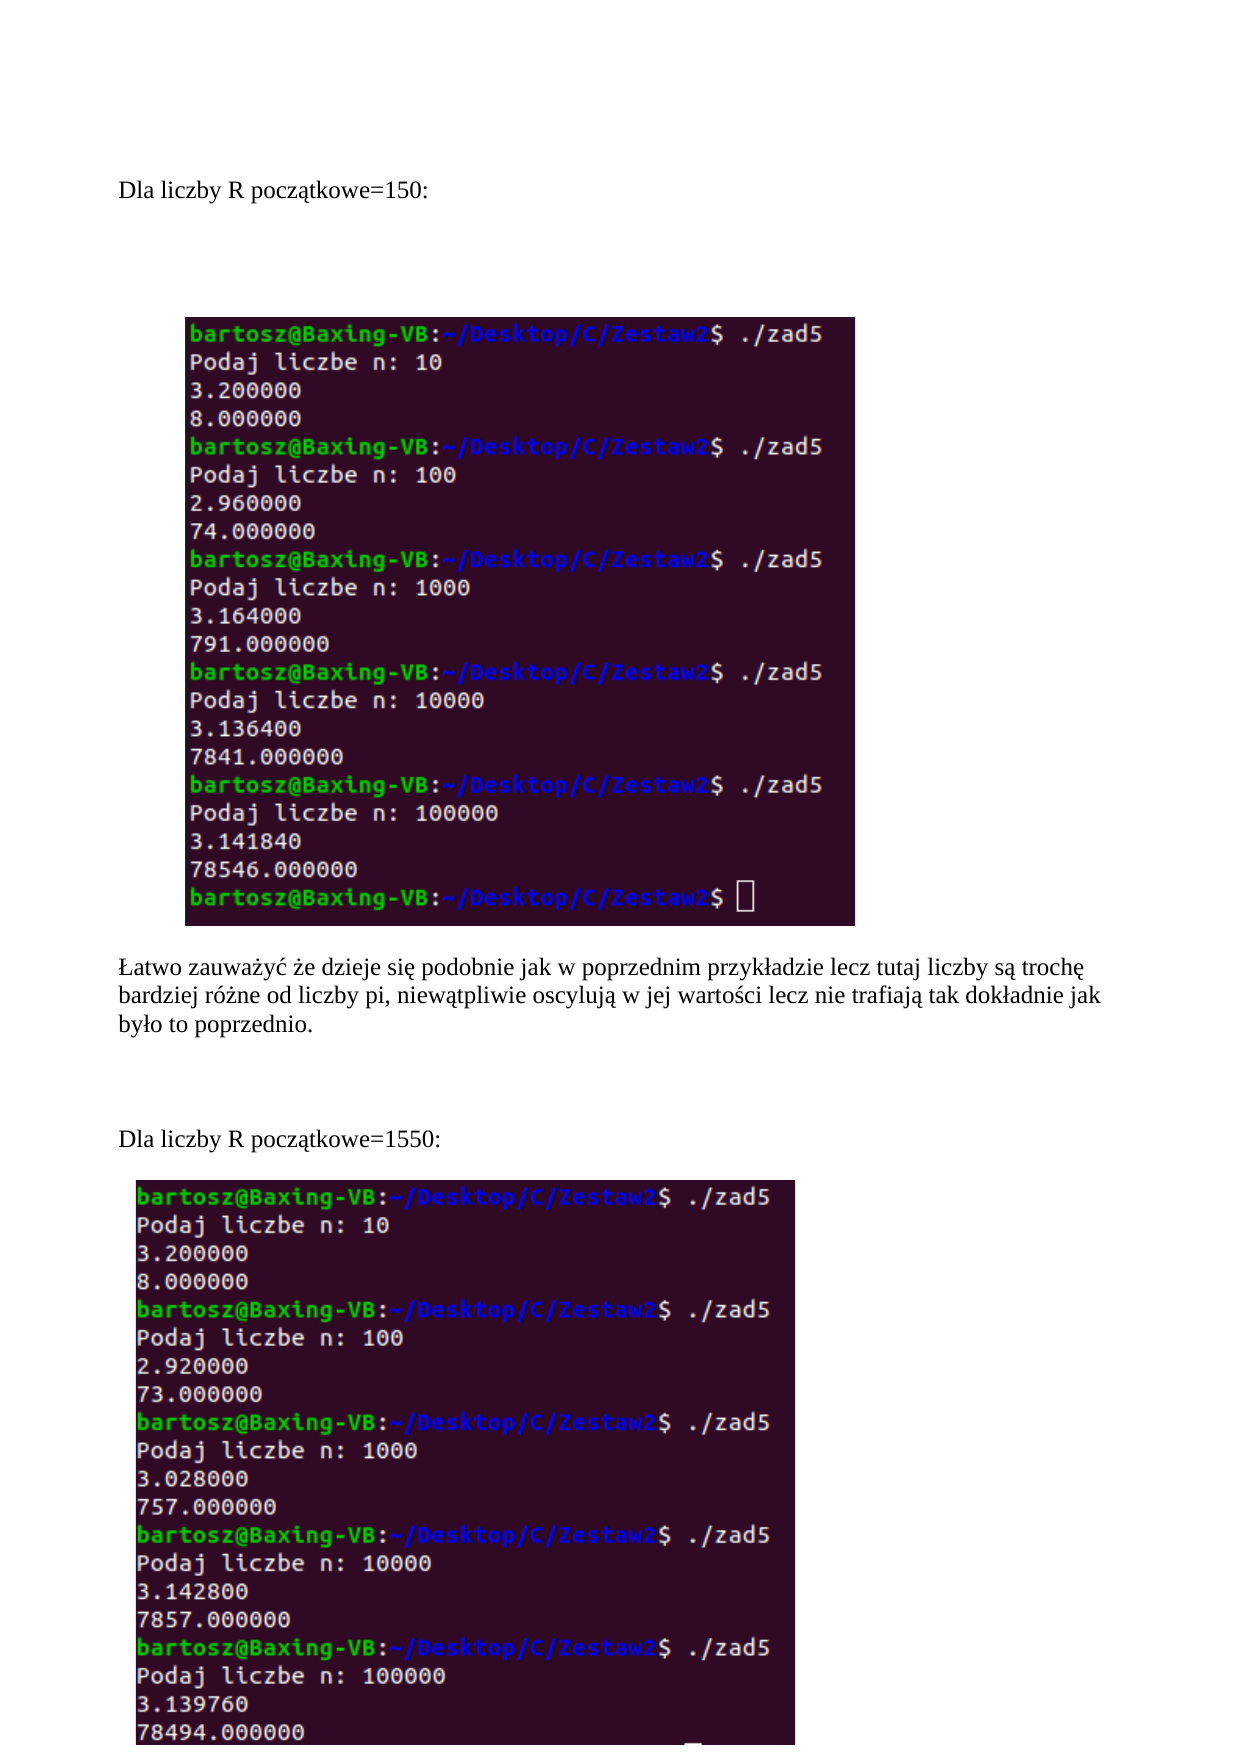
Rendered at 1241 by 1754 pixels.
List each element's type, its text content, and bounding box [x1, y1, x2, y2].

picture [185, 317, 856, 926]
text Łatwo zauważyć że dzieje się podobnie jak w poprzednim przykładzie lecz tutaj liczby są trochę bardziej różne od liczby pi, niewątpliwie oscylują w jej wartości lecz nie trafiają tak dokładnie jak było to poprzednio. [118, 952, 1122, 1038]
text Dla liczby R początkowe=1550: [118, 1124, 1122, 1153]
picture [135, 1180, 795, 1745]
text Dla liczby R początkowe=150: [118, 176, 1122, 204]
